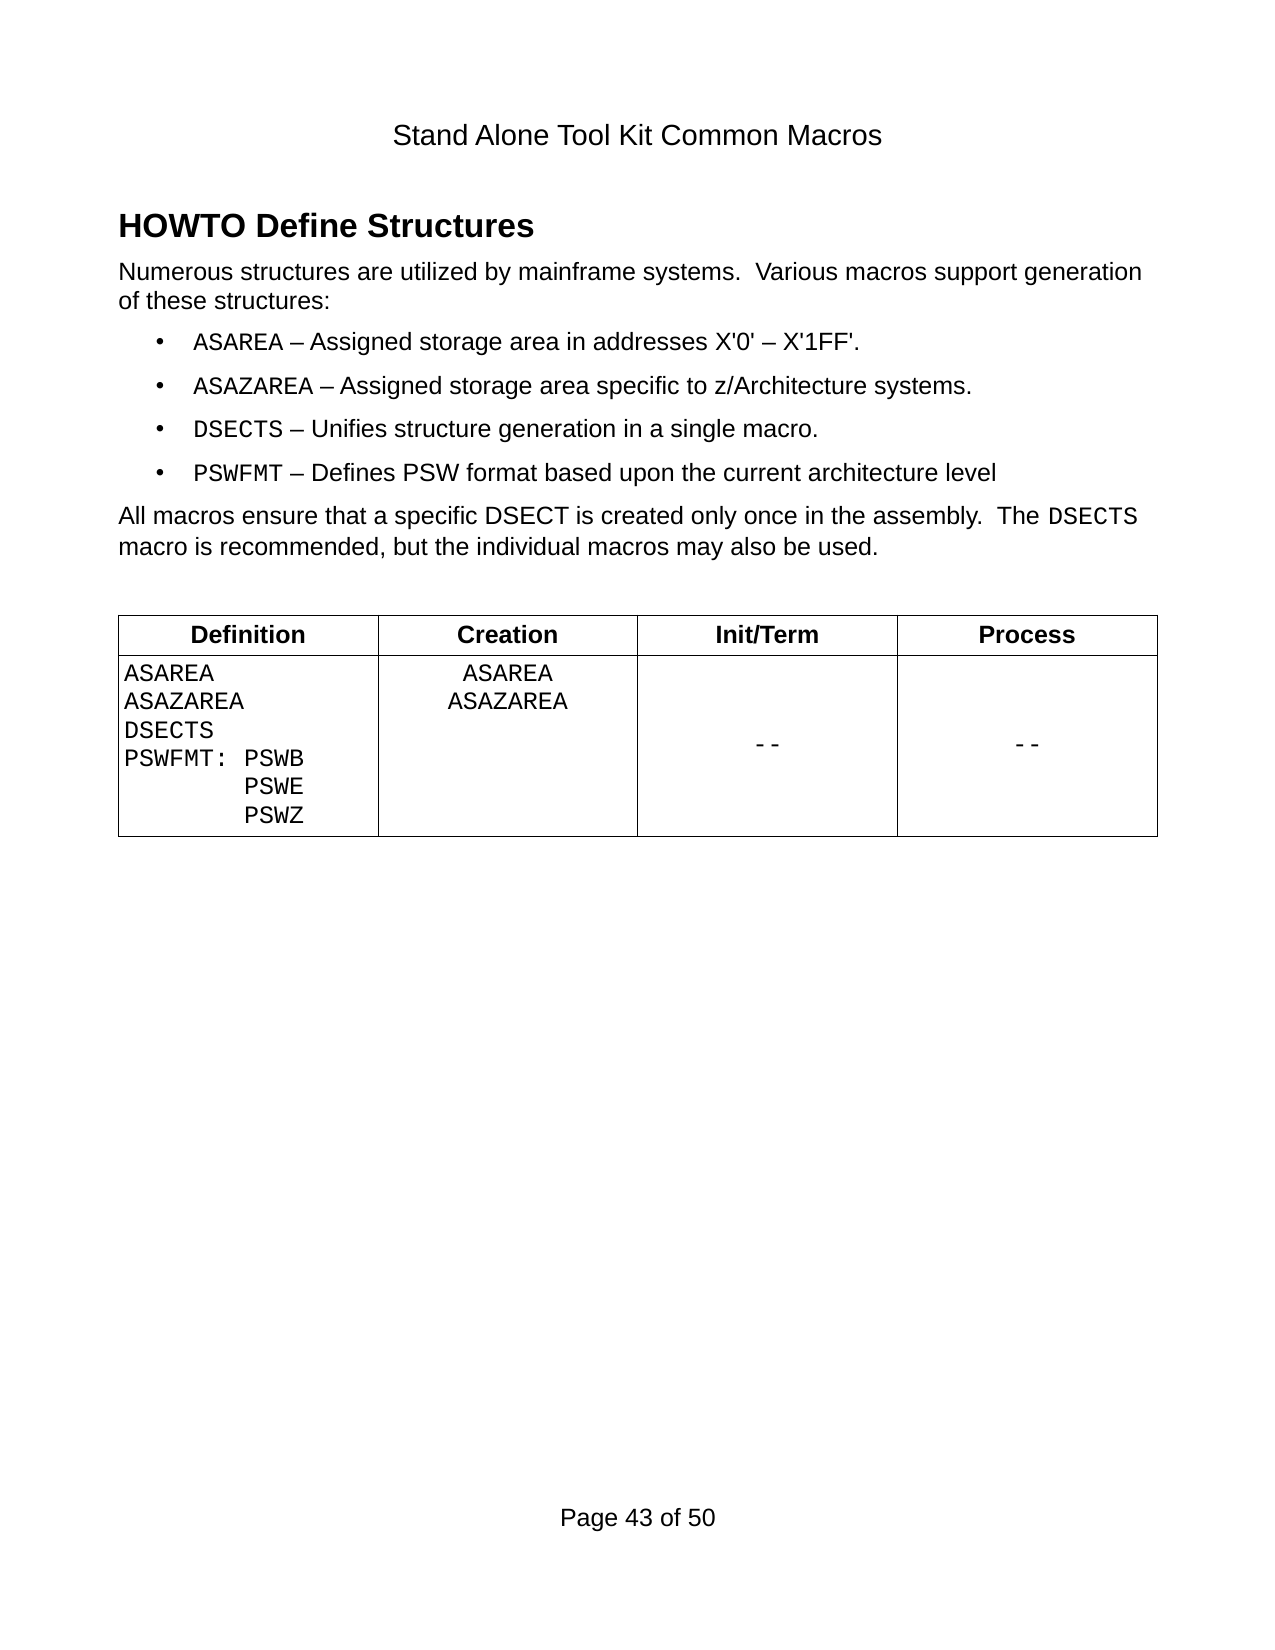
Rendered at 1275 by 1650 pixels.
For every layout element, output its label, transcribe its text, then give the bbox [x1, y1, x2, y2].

table_cell -- [898, 656, 1157, 836]
text Numerous structures are utilized by mainframe systems. Various macros support generation of these structures: [118, 257, 1157, 315]
table_header Definition [119, 616, 378, 655]
table_header Creation [379, 616, 637, 655]
list ASAREA – Assigned storage area in addresses X'0' – X'1FF'. [156, 327, 1157, 358]
table_header Process [898, 616, 1157, 655]
table_cell ASAREA ASAZAREA DSECTS PSWFMT: PSWB PSWE PSWZ [119, 656, 378, 836]
table_cell -- [638, 656, 897, 836]
list ASAZAREA – Assigned storage area specific to z/Architecture systems. [156, 371, 1157, 402]
list DSECTS – Unifies structure generation in a single macro. [156, 414, 1157, 445]
table_header Init/Term [638, 616, 897, 655]
text All macros ensure that a specific DSECT is created only once in the assembly. The DSECTS macro is recommended, but the individual macros may also be used. [118, 501, 1157, 561]
list PSWFMT – Defines PSW format based upon the current architecture level [156, 458, 1157, 488]
subtitle HOWTO Define Structures [118, 206, 1157, 245]
table_cell ASAREA ASAZAREA [379, 656, 637, 836]
